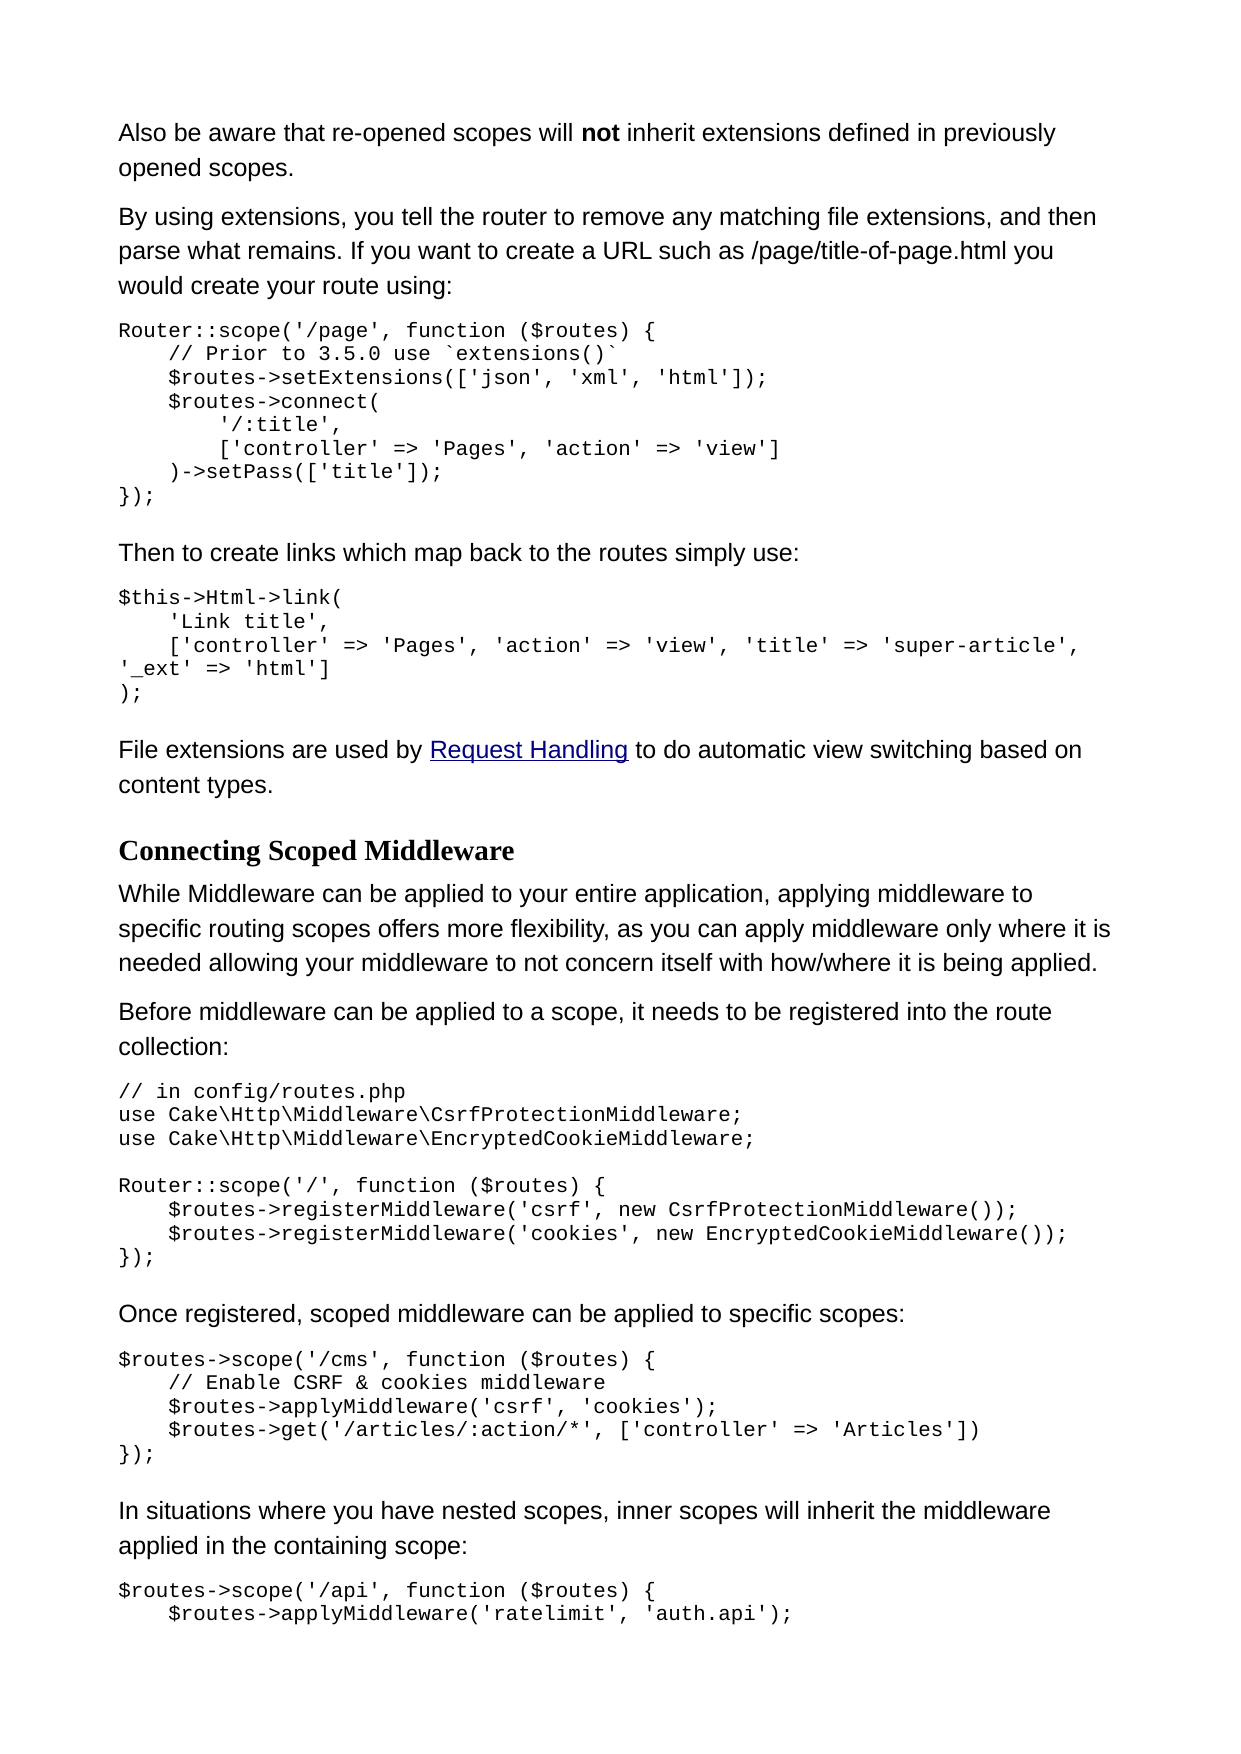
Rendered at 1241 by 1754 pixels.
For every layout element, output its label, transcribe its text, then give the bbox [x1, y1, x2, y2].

text $this->Html->link( [118, 587, 1122, 611]
text $routes->scope('/cms', function ($routes) { [118, 1348, 1122, 1372]
text $routes->applyMiddleware('ratelimit', 'auth.api'); [118, 1603, 1122, 1627]
text ); [118, 682, 1122, 706]
text By using extensions, you tell the router to remove any matching file extensions, and then parse what remains. If you want to create a URL such as /page/title-of-page.html you would create your route using: [118, 202, 1122, 299]
text $routes->connect( [118, 391, 1122, 414]
text $routes->registerMiddleware('cookies', new EncryptedCookieMiddleware()); [118, 1223, 1122, 1246]
text Then to create links which map back to the routes simply use: [118, 538, 1122, 567]
text '/:title', [118, 414, 1122, 438]
text use Cake\Http\Middleware\CsrfProtectionMiddleware; [118, 1104, 1122, 1128]
subtitle Connecting Scoped Middleware [118, 833, 1122, 867]
text ['controller' => 'Pages', 'action' => 'view'] [118, 438, 1122, 462]
text $routes->get('/articles/:action/*', ['controller' => 'Articles']) [118, 1419, 1122, 1443]
text }); [118, 485, 1122, 509]
text Router::scope('/page', function ($routes) { [118, 320, 1122, 343]
text While Middleware can be applied to your entire application, applying middleware to specific routing scopes offers more flexibility, as you can apply middleware only where it is needed allowing your middleware to not concern itself with how/where it is being applied. [118, 879, 1122, 977]
text 'Link title', [118, 611, 1122, 635]
text ['controller' => 'Pages', 'action' => 'view', 'title' => 'super-article', '_ext' => 'html'] [118, 635, 1122, 682]
text $routes->registerMiddleware('csrf', new CsrfProtectionMiddleware()); [118, 1199, 1122, 1223]
text }); [118, 1443, 1122, 1467]
text Router::scope('/', function ($routes) { [118, 1175, 1122, 1199]
text use Cake\Http\Middleware\EncryptedCookieMiddleware; [118, 1128, 1122, 1152]
text // Prior to 3.5.0 use `extensions()` [118, 343, 1122, 367]
text In situations where you have nested scopes, inner scopes will inherit the middleware applied in the containing scope: [118, 1496, 1122, 1559]
text File extensions are used by Request Handling to do automatic view switching based on content types. [118, 735, 1122, 798]
text Before middleware can be applied to a scope, it needs to be registered into the route collection: [118, 997, 1122, 1061]
text Also be aware that re-opened scopes will not inherit extensions defined in previously opened scopes. [118, 118, 1122, 181]
text $routes->applyMiddleware('csrf', 'cookies'); [118, 1396, 1122, 1419]
text Once registered, scoped middleware can be applied to specific scopes: [118, 1299, 1122, 1328]
text }); [118, 1246, 1122, 1270]
text // in config/routes.php [118, 1081, 1122, 1104]
text $routes->scope('/api', function ($routes) { [118, 1580, 1122, 1603]
text $routes->setExtensions(['json', 'xml', 'html']); [118, 367, 1122, 391]
text // Enable CSRF & cookies middleware [118, 1372, 1122, 1396]
text )->setPass(['title']); [118, 462, 1122, 485]
